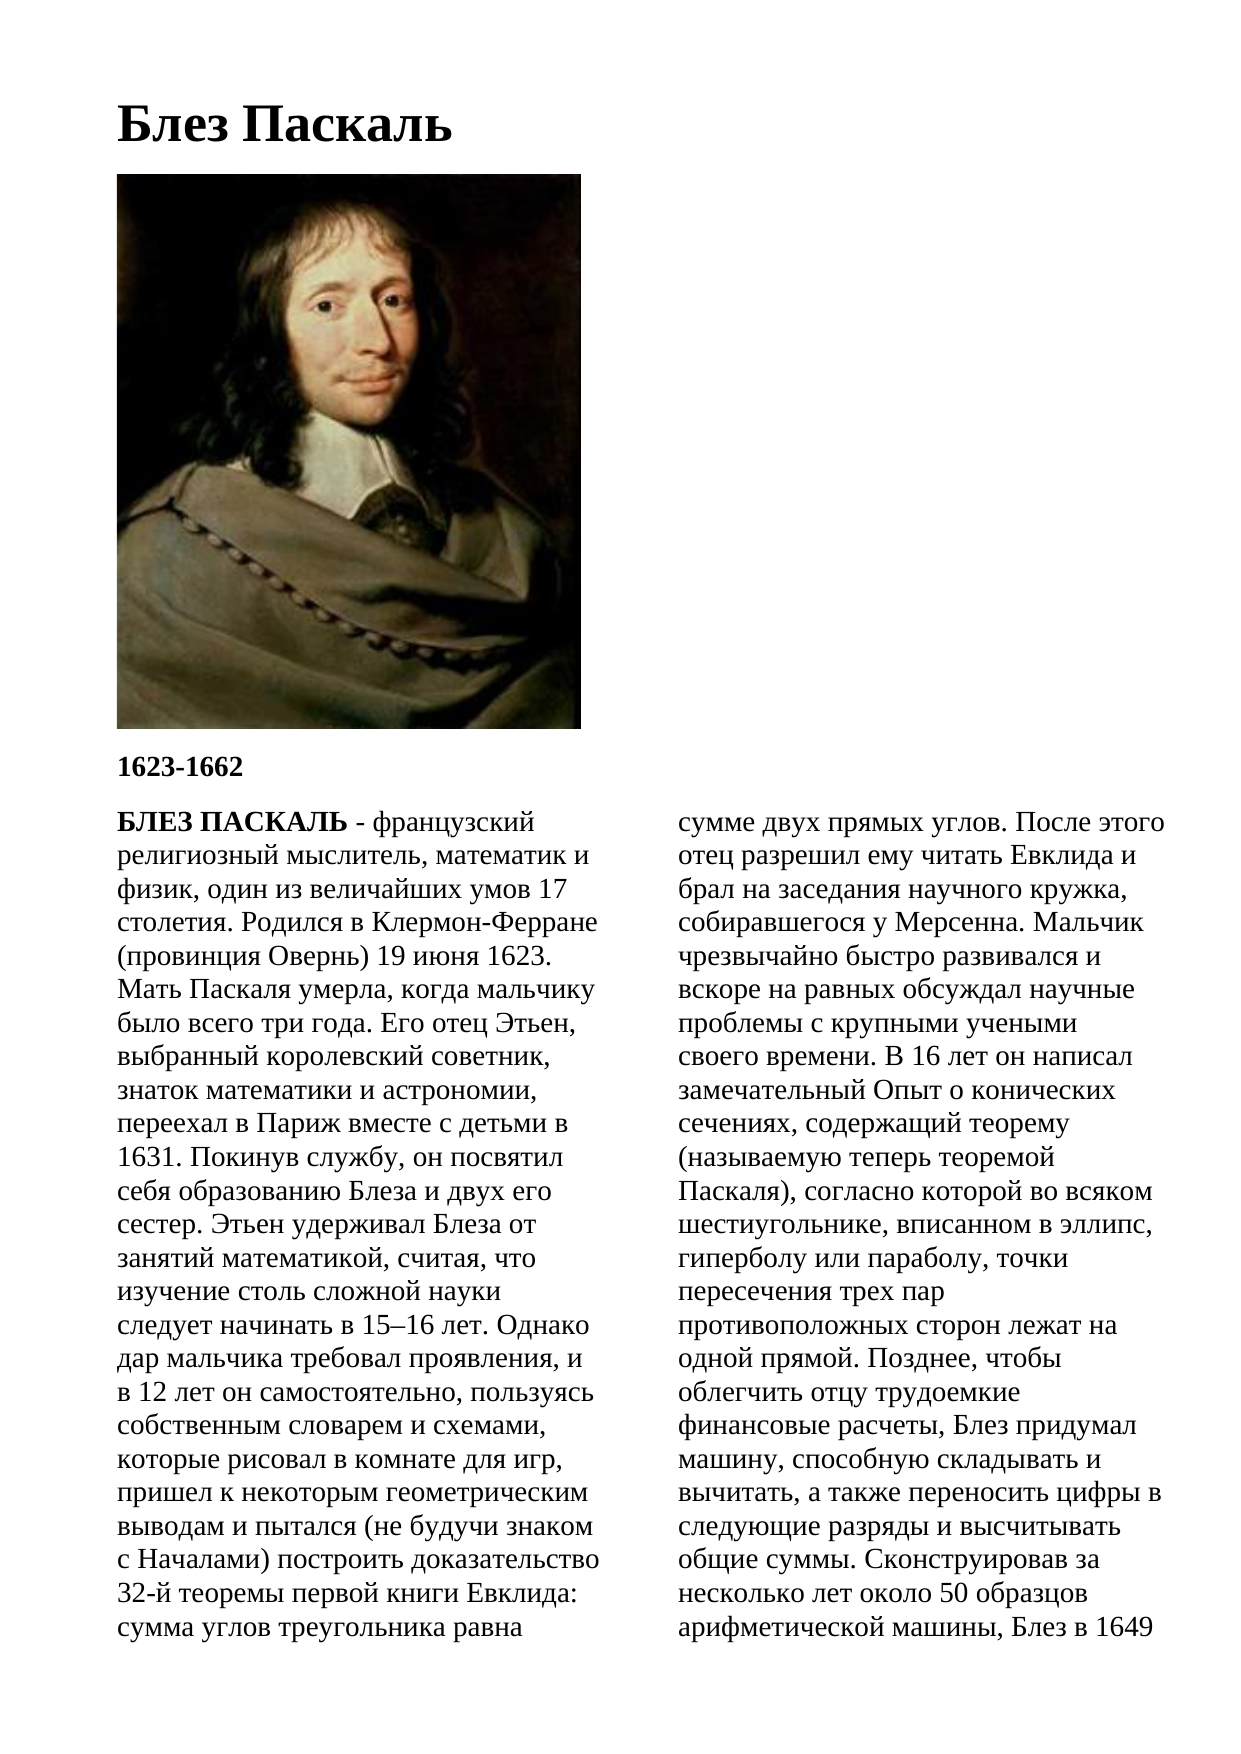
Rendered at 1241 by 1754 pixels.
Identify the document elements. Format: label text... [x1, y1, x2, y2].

text сумме двух прямых углов. После этого отец разрешил ему читать Евклида и брал на заседания научного кружка, собиравшегося у Мерсенна. Мальчик чрезвычайно быстро развивался и вскоре на равных обсуждал научные проблемы с крупными учеными своего времени. В 16 лет он написал замечательный Опыт о конических сечениях, содержащий теорему (называемую теперь теоремой Паскаля), согласно которой во всяком шестиугольнике, вписанном в эллипс, гиперболу или параболу, точки пересечения трех пар противоположных сторон лежат на одной прямой. Позднее, чтобы облегчить отцу трудоемкие финансовые расчеты, Блез придумал машину, способную складывать и вычитать, а также переносить цифры в следующие разряды и высчитывать общие суммы. Сконструировав за несколько лет около 50 образцов арифметической машины, Блез в 1649 [678, 804, 1165, 1642]
picture [116, 174, 581, 729]
text Блез Паскаль [117, 91, 1165, 153]
text БЛЕЗ ПАСКАЛЬ - французский религиозный мыслитель, математик и физик, один из величайших умов 17 столетия. Родился в Клермон-Ферране (провинция Овернь) 19 июня 1623. Мать Паскаля умерла, когда мальчику было всего три года. Его отец Этьен, выбранный королевский советник, знаток математики и астрономии, переехал в Париж вместе с детьми в 1631. Покинув службу, он посвятил себя образованию Блеза и двух его сестер. Этьен удерживал Блеза от занятий математикой, считая, что изучение столь сложной науки следует начинать в 15–16 лет. Однако дар мальчика требовал проявления, и в 12 лет он самостоятельно, пользуясь собственным словарем и схемами, которые рисовал в комнате для игр, пришел к некоторым геометрическим выводам и пытался (не будучи знаком с Началами) построить доказательство 32-й теоремы первой книги Евклида: сумма углов треугольника равна [117, 804, 604, 1642]
text 1623-1662 [117, 749, 1165, 783]
